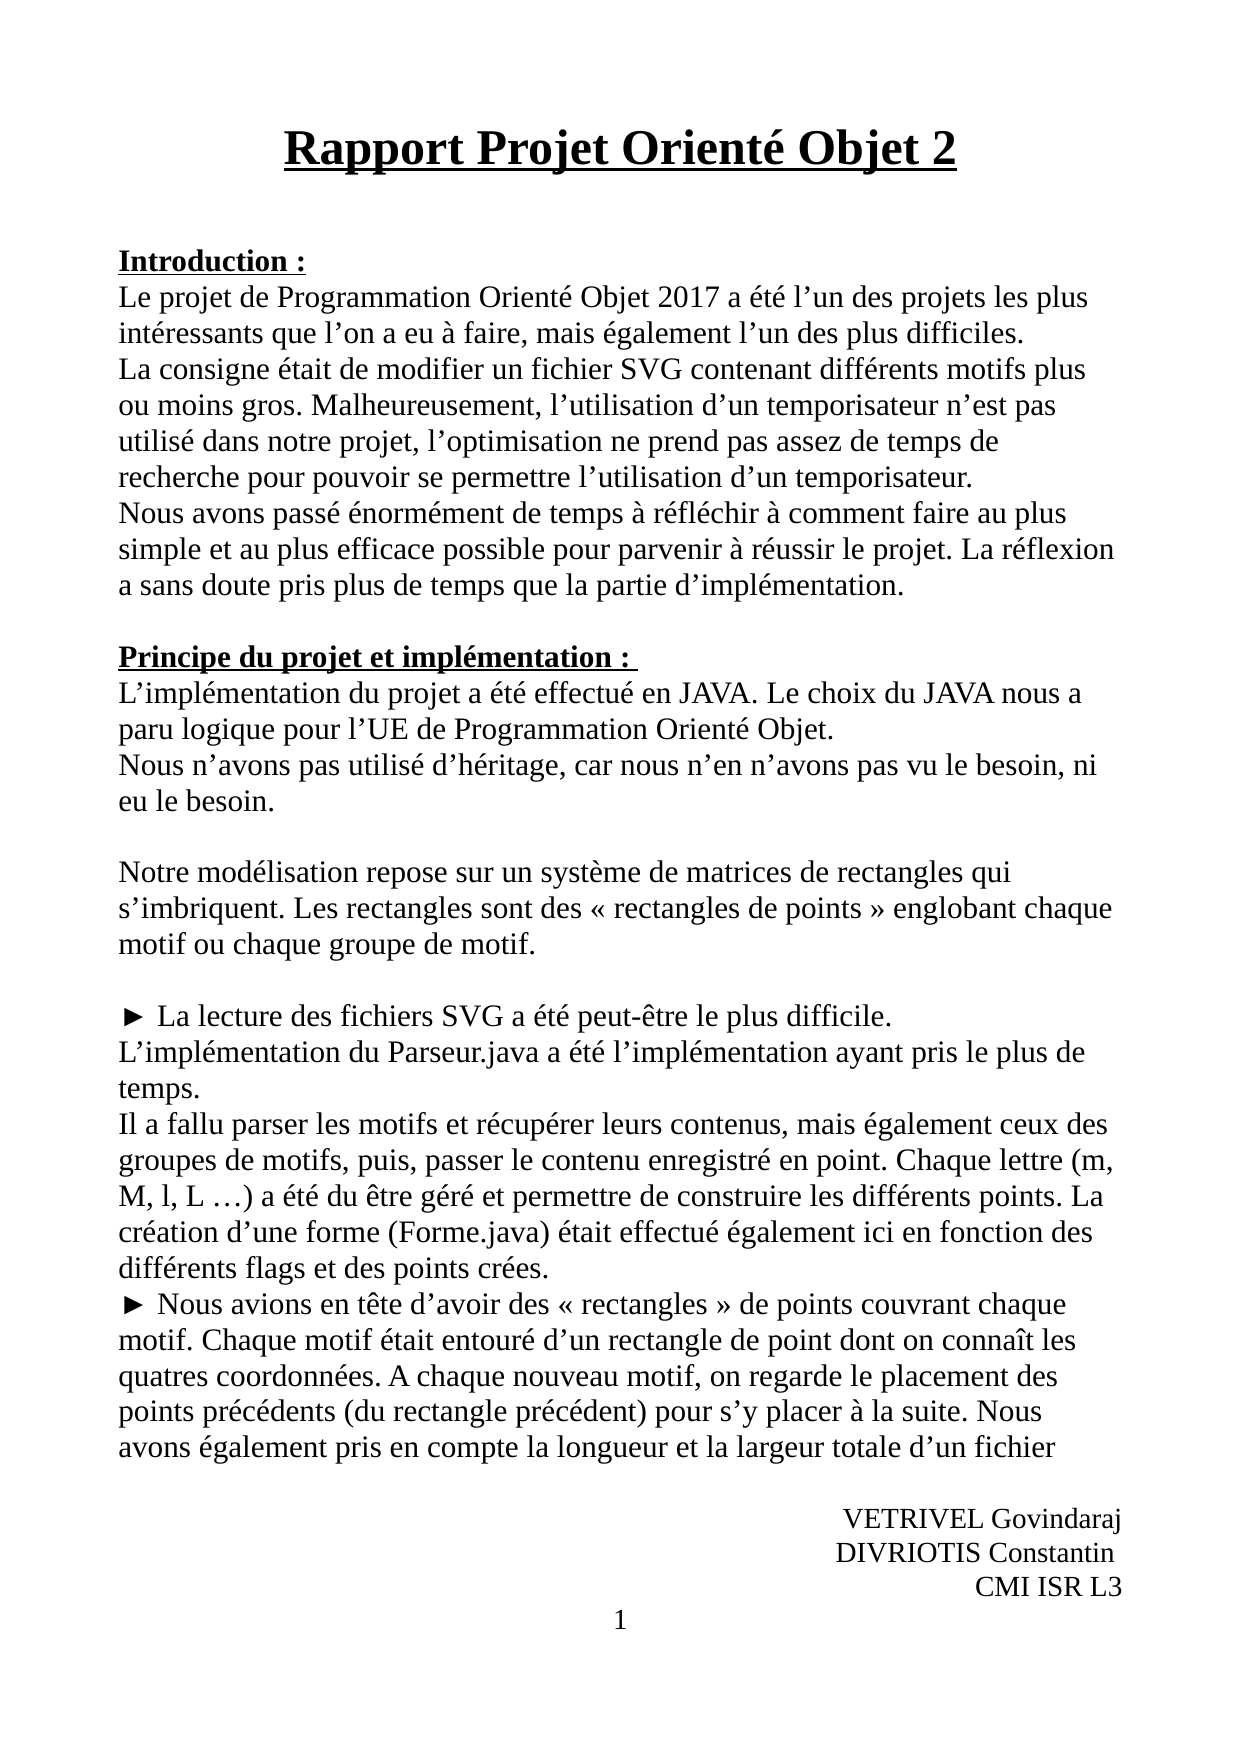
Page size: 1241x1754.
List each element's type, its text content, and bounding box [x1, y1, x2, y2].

text Nous avons passé énormément de temps à réfléchir à comment faire au plus simple et au plus efficace possible pour parvenir à réussir le projet. La réflexion a sans doute pris plus de temps que la partie d’implémentation. [118, 494, 1122, 602]
text Notre modélisation repose sur un système de matrices de rectangles qui s’imbriquent. Les rectangles sont des « rectangles de points » englobant chaque motif ou chaque groupe de motif. [118, 854, 1122, 961]
text ► Nous avions en tête d’avoir des « rectangles » de points couvrant chaque motif. Chaque motif était entouré d’un rectangle de point dont on connaît les quatres coordonnées. A chaque nouveau motif, on regarde le placement des points précédents (du rectangle précédent) pour s’y placer à la suite. Nous avons également pris en compte la longueur et la largeur totale d’un fichier [118, 1285, 1122, 1464]
text Le projet de Programmation Orienté Objet 2017 a été l’un des projets les plus intéressants que l’on a eu à faire, mais également l’un des plus difficiles. [118, 279, 1122, 351]
text Rapport Projet Orienté Objet 2 [118, 118, 1122, 176]
text ► La lecture des fichiers SVG a été peut-être le plus difficile. L’implémentation du Parseur.java a été l’implémentation ayant pris le plus de temps. [118, 997, 1122, 1105]
text Il a fallu parser les motifs et récupérer leurs contenus, mais également ceux des groupes de motifs, puis, passer le contenu enregistré en point. Chaque lettre (m, M, l, L …) a été du être géré et permettre de construire les différents points. La création d’une forme (Forme.java) était effectué également ici en fonction des différents flags et des points crées. [118, 1105, 1122, 1285]
text Introduction : [118, 243, 1122, 279]
text La consigne était de modifier un fichier SVG contenant différents motifs plus ou moins gros. Malheureusement, l’utilisation d’un temporisateur n’est pas utilisé dans notre projet, l’optimisation ne prend pas assez de temps de recherche pour pouvoir se permettre l’utilisation d’un temporisateur. [118, 351, 1122, 494]
text Nous n’avons pas utilisé d’héritage, car nous n’en n’avons pas vu le besoin, ni eu le besoin. [118, 746, 1122, 818]
text Principe du projet et implémentation : [118, 638, 1122, 674]
text L’implémentation du projet a été effectué en JAVA. Le choix du JAVA nous a paru logique pour l’UE de Programmation Orienté Objet. [118, 674, 1122, 746]
